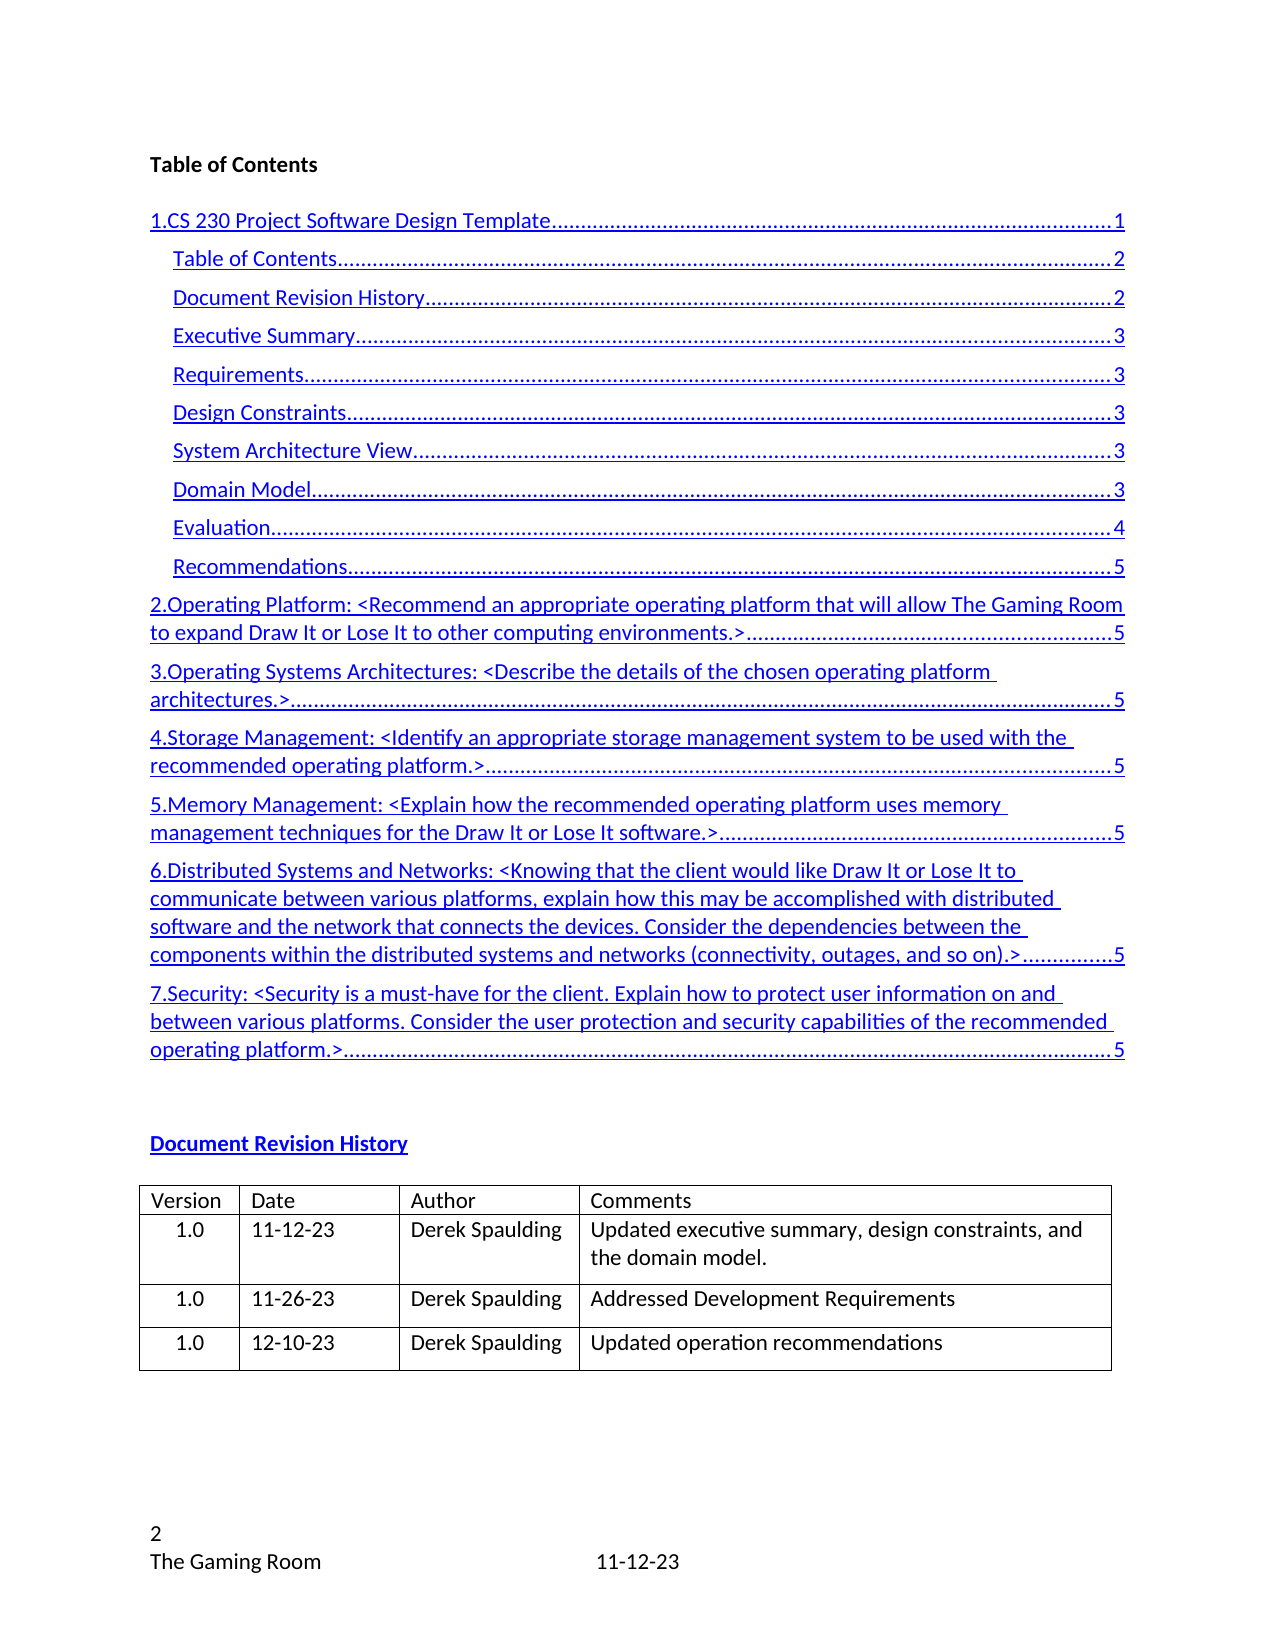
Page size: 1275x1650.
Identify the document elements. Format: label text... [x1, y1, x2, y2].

table_cell 11-12-23 [240, 1215, 399, 1283]
table_cell 12-10-23 [240, 1328, 399, 1370]
table_cell 1.0 [140, 1215, 239, 1283]
table_cell Derek Spaulding [400, 1328, 579, 1370]
text Domain Model 3 [173, 475, 1125, 499]
table_cell Derek Spaulding [400, 1215, 579, 1283]
table_cell Updated executive summary, design constraints, and the domain model. [580, 1215, 1111, 1283]
text Evaluation 4 [173, 513, 1125, 538]
text System Architecture View 3 [173, 437, 1125, 461]
table_header Author [400, 1186, 579, 1214]
text 5.Memory Management: <Explain how the recommended operating platform uses memory management techniques for the Draw It or Lose It software.> 5 [150, 790, 1125, 842]
text Recommendations 5 [173, 552, 1125, 576]
text 7.Security: <Security is a must-have for the client. Explain how to protect user information on and between various platforms. Consider the user protection and security capabilities of the recommended operating platform.> 5 [150, 979, 1125, 1059]
text 1.CS 230 Project Software Design Template 1 [150, 206, 1125, 230]
text Executive Summary 3 [173, 321, 1125, 346]
text Document Revision History 2 [173, 283, 1125, 307]
table_cell 1.0 [140, 1328, 239, 1370]
table_cell Updated operation recommendations [580, 1328, 1111, 1370]
table_header Version [140, 1186, 239, 1214]
text Table of Contents 2 [173, 244, 1125, 269]
text 3.Operating Systems Architectures: <Describe the details of the chosen operating platform architectures.> 5 [150, 657, 1125, 709]
text 2.Operating Platform: <Recommend an appropriate operating platform that will allow The Gaming Room to expand Draw It or Lose It to other computing environments.> 5 [150, 590, 1125, 614]
subtitle Table of Contents [150, 150, 1125, 178]
table_cell 11-26-23 [240, 1285, 399, 1327]
text 6.Distributed Systems and Networks: <Knowing that the client would like Draw It or Lose It to communicate between various platforms, explain how this may be accomplished with distributed software and the network that connects the devices. Consider the dependencies between the components within the distributed systems and networks (connectivity, outages, and so on).> 5 [150, 856, 1125, 964]
text 4.Storage Management: <Identify an appropriate storage management system to be used with the recommended operating platform.> 5 [150, 723, 1125, 776]
text Design Constraints 3 [173, 398, 1125, 422]
table_cell 1.0 [140, 1285, 239, 1327]
subtitle Document Revision History [150, 1129, 1125, 1157]
text Requirements 3 [173, 360, 1125, 384]
table_header Date [240, 1186, 399, 1214]
table_cell Addressed Development Requirements [580, 1285, 1111, 1327]
table_header Comments [580, 1186, 1111, 1214]
text 2.Operating Platform: <Recommend an appropriate operating platform that will allow The Gaming Room to expand Draw It or Lose It to other computing environments.> 5 [150, 616, 1125, 643]
table_cell Derek Spaulding [400, 1285, 579, 1327]
